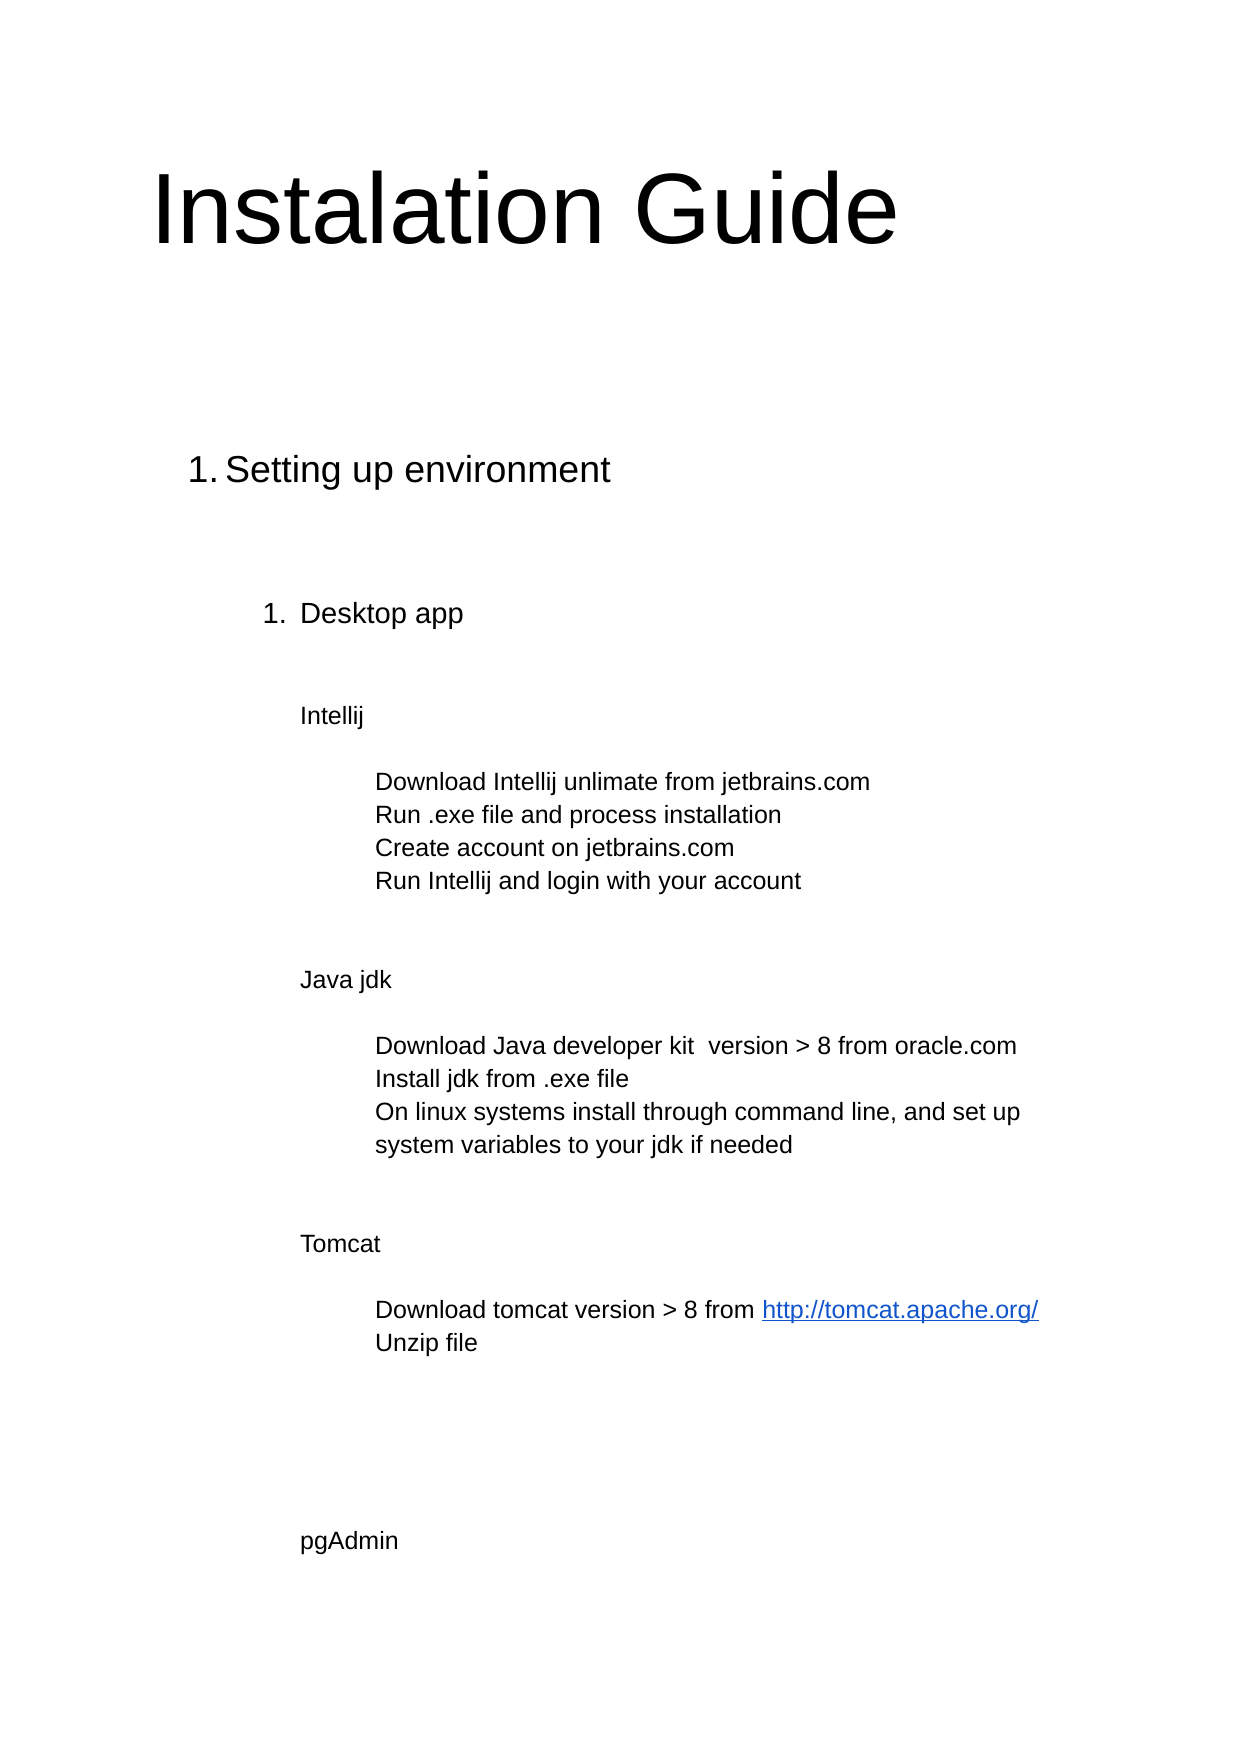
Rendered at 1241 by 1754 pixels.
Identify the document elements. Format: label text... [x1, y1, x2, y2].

text Download Intellij unlimate from jetbrains.com [300, 767, 1090, 796]
list Setting up environment [187, 447, 1090, 491]
text Download Java developer kit version > 8 from oracle.com [300, 1031, 1090, 1060]
text Instalation Guide [150, 150, 1090, 265]
text Intellij [225, 701, 1090, 729]
list Desktop app [262, 596, 1090, 630]
text pgAdmin [225, 1526, 1090, 1555]
text Unzip file [150, 1328, 1090, 1357]
text Run .exe file and process installation [300, 800, 1090, 828]
text Tomcat [225, 1229, 1090, 1258]
text Create account on jetbrains.com [300, 833, 1090, 862]
text Download tomcat version > 8 from http://tomcat.apache.org/ [150, 1295, 1090, 1324]
text Run Intellij and login with your account [300, 866, 1090, 894]
text Install jdk from .exe file [300, 1064, 1090, 1093]
text On linux systems install through command line, and set up system variables to your jdk if needed [375, 1097, 1090, 1159]
text Java jdk [300, 965, 1090, 994]
